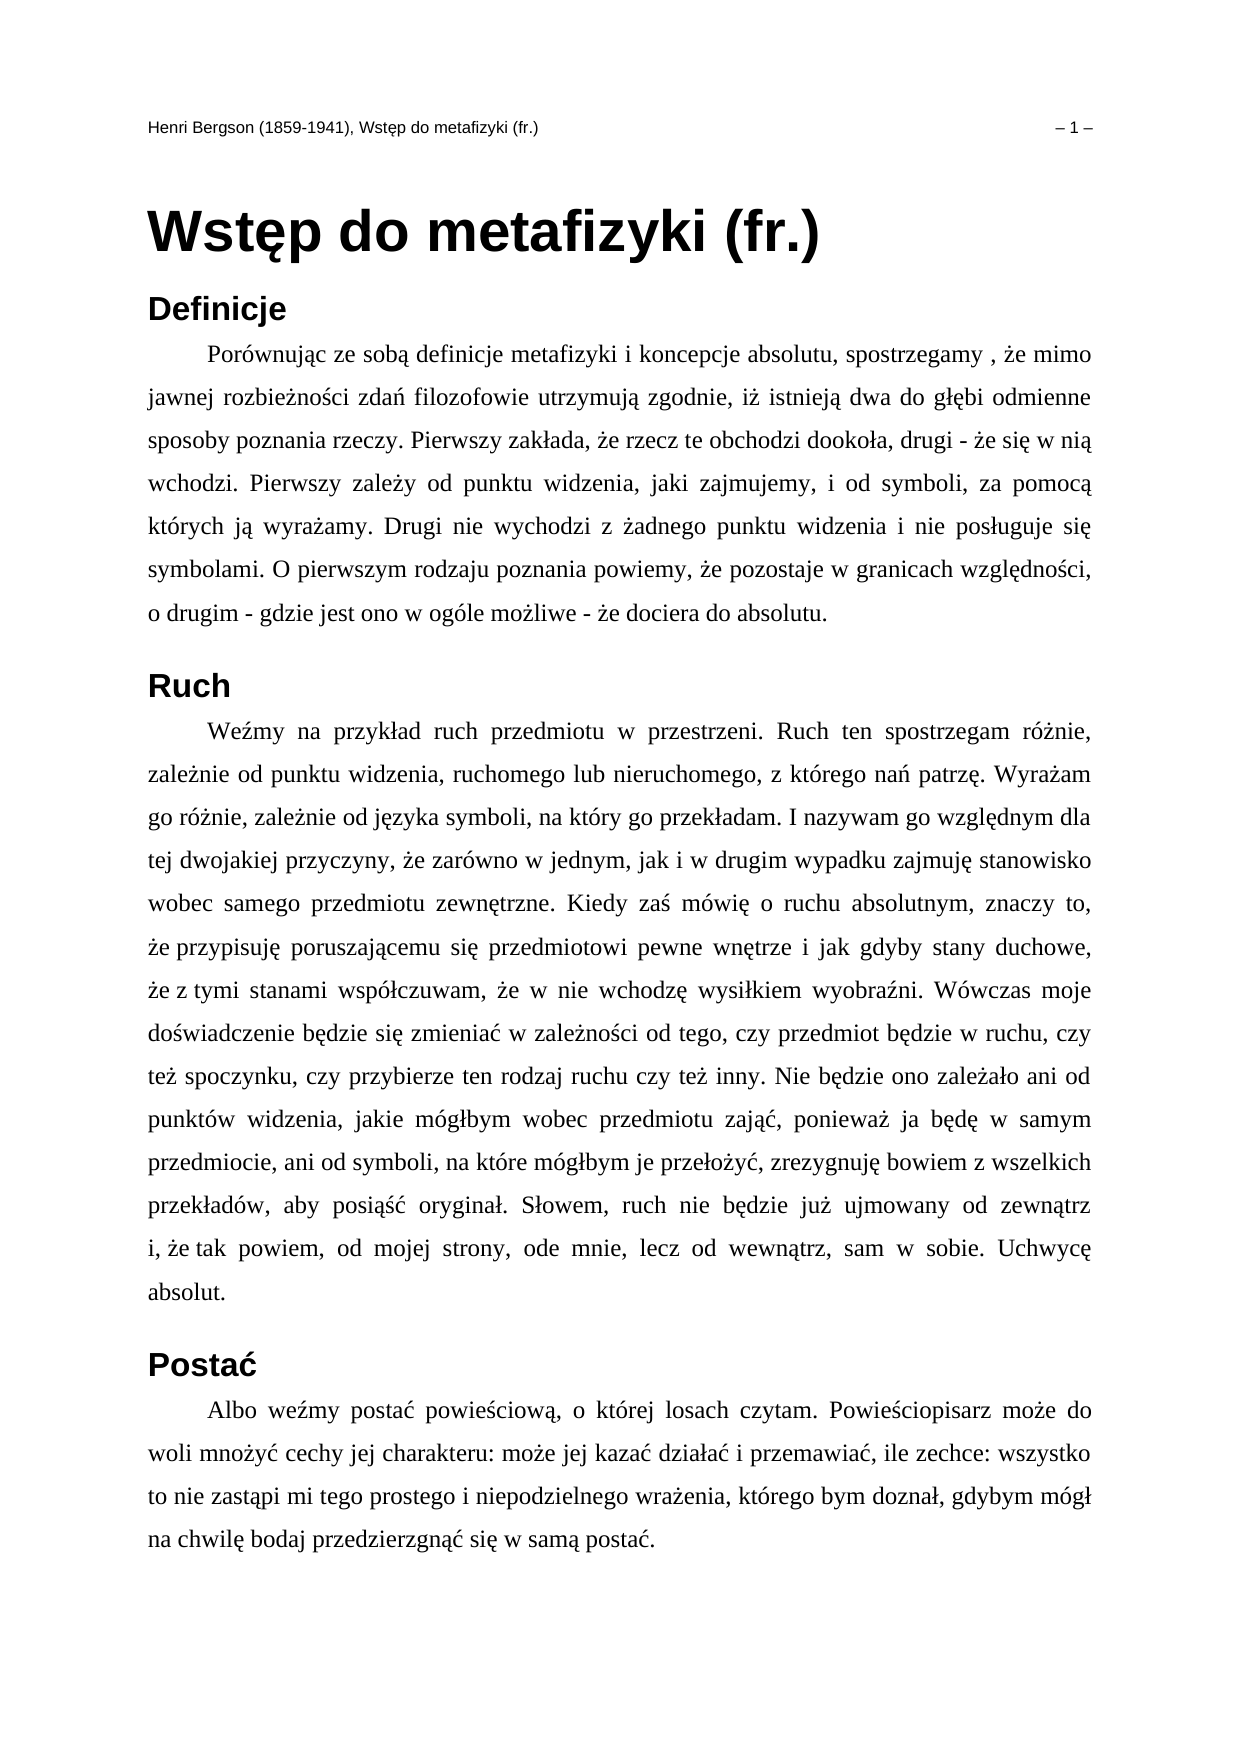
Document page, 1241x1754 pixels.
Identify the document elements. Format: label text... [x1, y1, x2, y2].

text Albo weźmy postać powieściową, o której losach czytam. Powieściopisarz może do woli mnożyć cechy jej charakteru: może jej kazać działać i przemawiać, ile zechce: wszystko to nie zastąpi mi tego prostego i niepodzielnego wrażenia, którego bym doznał, gdybym mógł na chwilę bodaj przedzierzgnąć się w samą postać. [148, 1395, 1092, 1553]
text Porównując ze sobą definicje metafizyki i koncepcje absolutu, spostrzegamy , że mimo jawnej rozbieżności zdań filozofowie utrzymują zgodnie, iż istnieją dwa do głębi odmienne sposoby poznania rzeczy. Pierwszy zakłada, że rzecz te obchodzi dookoła, drugi - że się w nią wchodzi. Pierwszy zależy od punktu widzenia, jaki zajmujemy, i od symboli, za pomocą których ją wyrażamy. Drugi nie wychodzi z żadnego punktu widzenia i nie posługuje się symbolami. O pierwszym rodzaju poznania powiemy, że pozostaje w granicach względności, o drugim - gdzie jest ono w ogóle możliwe - że dociera do absolutu. [148, 339, 1092, 626]
subtitle Definicje [148, 289, 1092, 327]
title Wstęp do metafizyki (fr.) [148, 197, 1092, 264]
subtitle Postać [148, 1345, 1092, 1383]
text Weźmy na przykład ruch przedmiotu w przestrzeni. Ruch ten spostrzegam różnie, zależnie od punktu widzenia, ruchomego lub nieruchomego, z którego nań patrzę. Wyrażam go różnie, zależnie od języka symboli, na który go przekładam. I nazywam go względnym dla tej dwojakiej przyczyny, że zarówno w jednym, jak i w drugim wypadku zajmuję stanowisko wobec samego przedmiotu zewnętrzne. Kiedy zaś mówię o ruchu absolutnym, znaczy to, że przypisuję poruszającemu się przedmiotowi pewne wnętrze i jak gdyby stany duchowe, że z tymi stanami współczuwam, że w nie wchodzę wysiłkiem wyobraźni. Wówczas moje doświadczenie będzie się zmieniać w zależności od tego, czy przedmiot będzie w ruchu, czy też spoczynku, czy przybierze ten rodzaj ruchu czy też inny. Nie będzie ono zależało ani od punktów widzenia, jakie mógłbym wobec przedmiotu zająć, ponieważ ja będę w samym przedmiocie, ani od symboli, na które mógłbym je przełożyć, zrezygnuję bowiem z wszelkich przekładów, aby posiąść oryginał. Słowem, ruch nie będzie już ujmowany od zewnątrz i, że tak powiem, od mojej strony, ode mnie, lecz od wewnątrz, sam w sobie. Uchwycę absolut. [148, 716, 1092, 1305]
subtitle Ruch [148, 666, 1092, 704]
